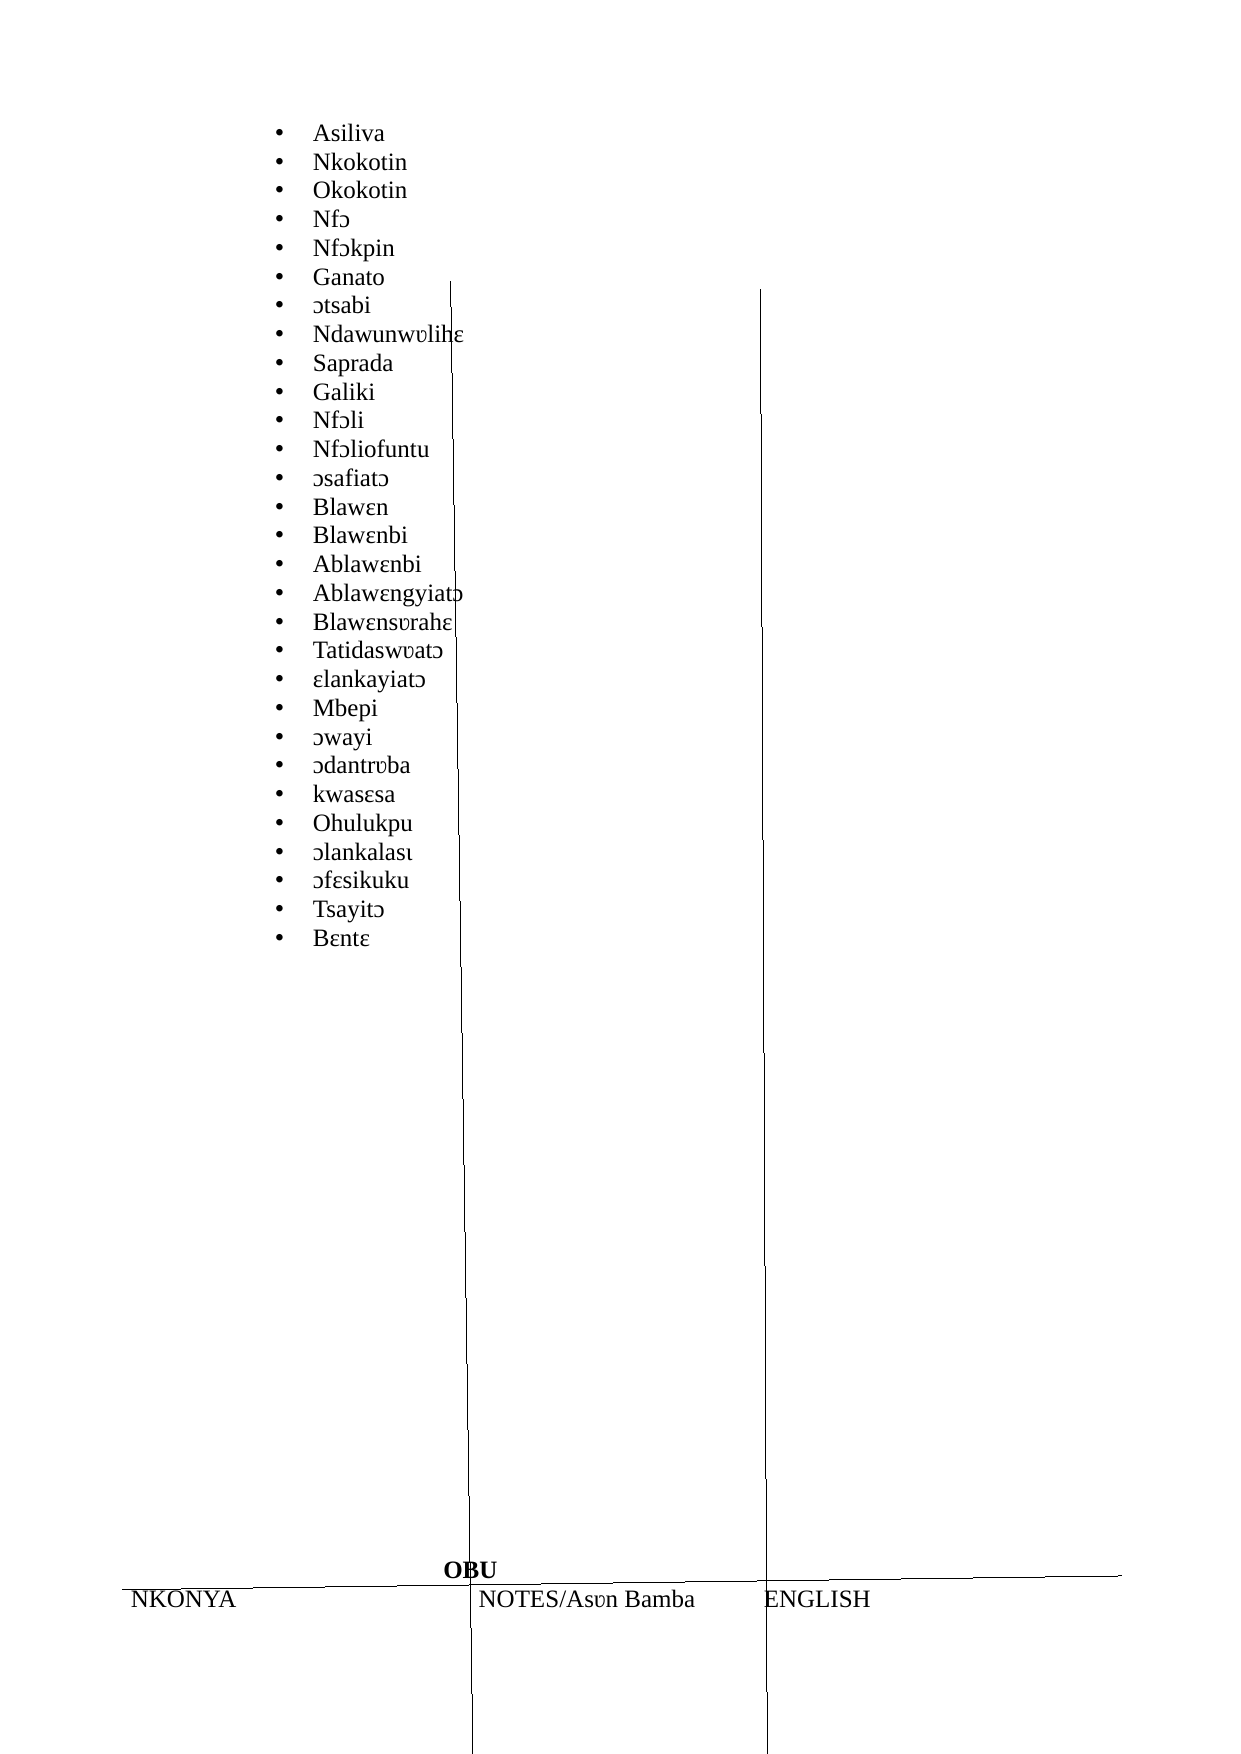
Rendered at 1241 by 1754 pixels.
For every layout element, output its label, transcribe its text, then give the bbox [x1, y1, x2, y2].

list Ablawɛngyiatɔ [275, 578, 455, 607]
list [763, 779, 1122, 808]
list [763, 751, 1122, 779]
list [764, 866, 1122, 894]
list Nfɔ [275, 204, 1122, 233]
list ɔlankalasɩ [275, 837, 459, 866]
list ɛlankayiatɔ [275, 664, 456, 693]
list [460, 837, 1122, 866]
list [762, 549, 1122, 578]
list ɔfɛsikuku [275, 866, 459, 894]
list [762, 492, 1122, 521]
list Nfɔliofuntu [275, 434, 761, 463]
list [762, 521, 1122, 549]
list Ablawɛnbi [275, 549, 761, 578]
list [461, 923, 763, 952]
list [460, 866, 763, 894]
list [763, 664, 1122, 693]
list [763, 722, 1122, 751]
list [763, 808, 1122, 837]
text NKONYA NOTES/Asʋn Bamba ENGLISH [471, 1584, 766, 1613]
list Ablawɛngyiatɔ [456, 578, 761, 607]
list ɔtsabi [275, 291, 760, 319]
list ɔsafiatɔ [275, 463, 453, 492]
list Galiki [275, 377, 452, 406]
list [764, 923, 1122, 952]
list Nfɔkpin [275, 233, 1122, 262]
text OBU [470, 1556, 766, 1584]
list [763, 636, 1122, 664]
list Ablawɛngyiatɔ [762, 578, 1122, 607]
list Ganato [275, 262, 1122, 291]
list Asiliva [275, 118, 1122, 147]
list Tsayitɔ [275, 894, 763, 923]
list ɔwayi [275, 722, 457, 751]
list Nfɔli [275, 406, 452, 434]
list [455, 521, 761, 549]
list Okokotin [275, 176, 1122, 204]
list Tatidaswʋatɔ [275, 636, 762, 664]
list [453, 377, 760, 406]
list [456, 607, 1122, 636]
list [764, 894, 1122, 923]
list [459, 779, 762, 808]
list [457, 664, 762, 693]
list Nkokotin [275, 147, 1122, 176]
text OBU [118, 1556, 470, 1584]
list Ndawunwʋlihɛ [761, 319, 1122, 348]
list [761, 291, 1122, 319]
text OBU [767, 1556, 1122, 1584]
list [454, 463, 761, 492]
text NKONYA NOTES/Asʋn Bamba ENGLISH [118, 1584, 470, 1613]
list Mbepi [275, 693, 762, 722]
list [762, 463, 1122, 492]
list [761, 377, 1122, 406]
list [458, 722, 762, 751]
list kwasɛsa [275, 779, 458, 808]
list ɔdantrʋba [275, 751, 762, 779]
list Saprada [275, 348, 760, 377]
list Ndawunwʋlihɛ [275, 319, 451, 348]
list Blawɛnsʋrahɛ [275, 607, 455, 636]
list [763, 693, 1122, 722]
list Blawɛnbi [275, 521, 454, 549]
list [762, 434, 1122, 463]
list Blawɛn [275, 492, 761, 521]
text NKONYA NOTES/Asʋn Bamba ENGLISH [767, 1584, 1122, 1613]
list Ohulukpu [275, 808, 762, 837]
list [453, 406, 1122, 434]
list Bɛntɛ [275, 923, 460, 952]
list Ndawunwʋlihɛ [452, 319, 760, 348]
list [761, 348, 1122, 377]
